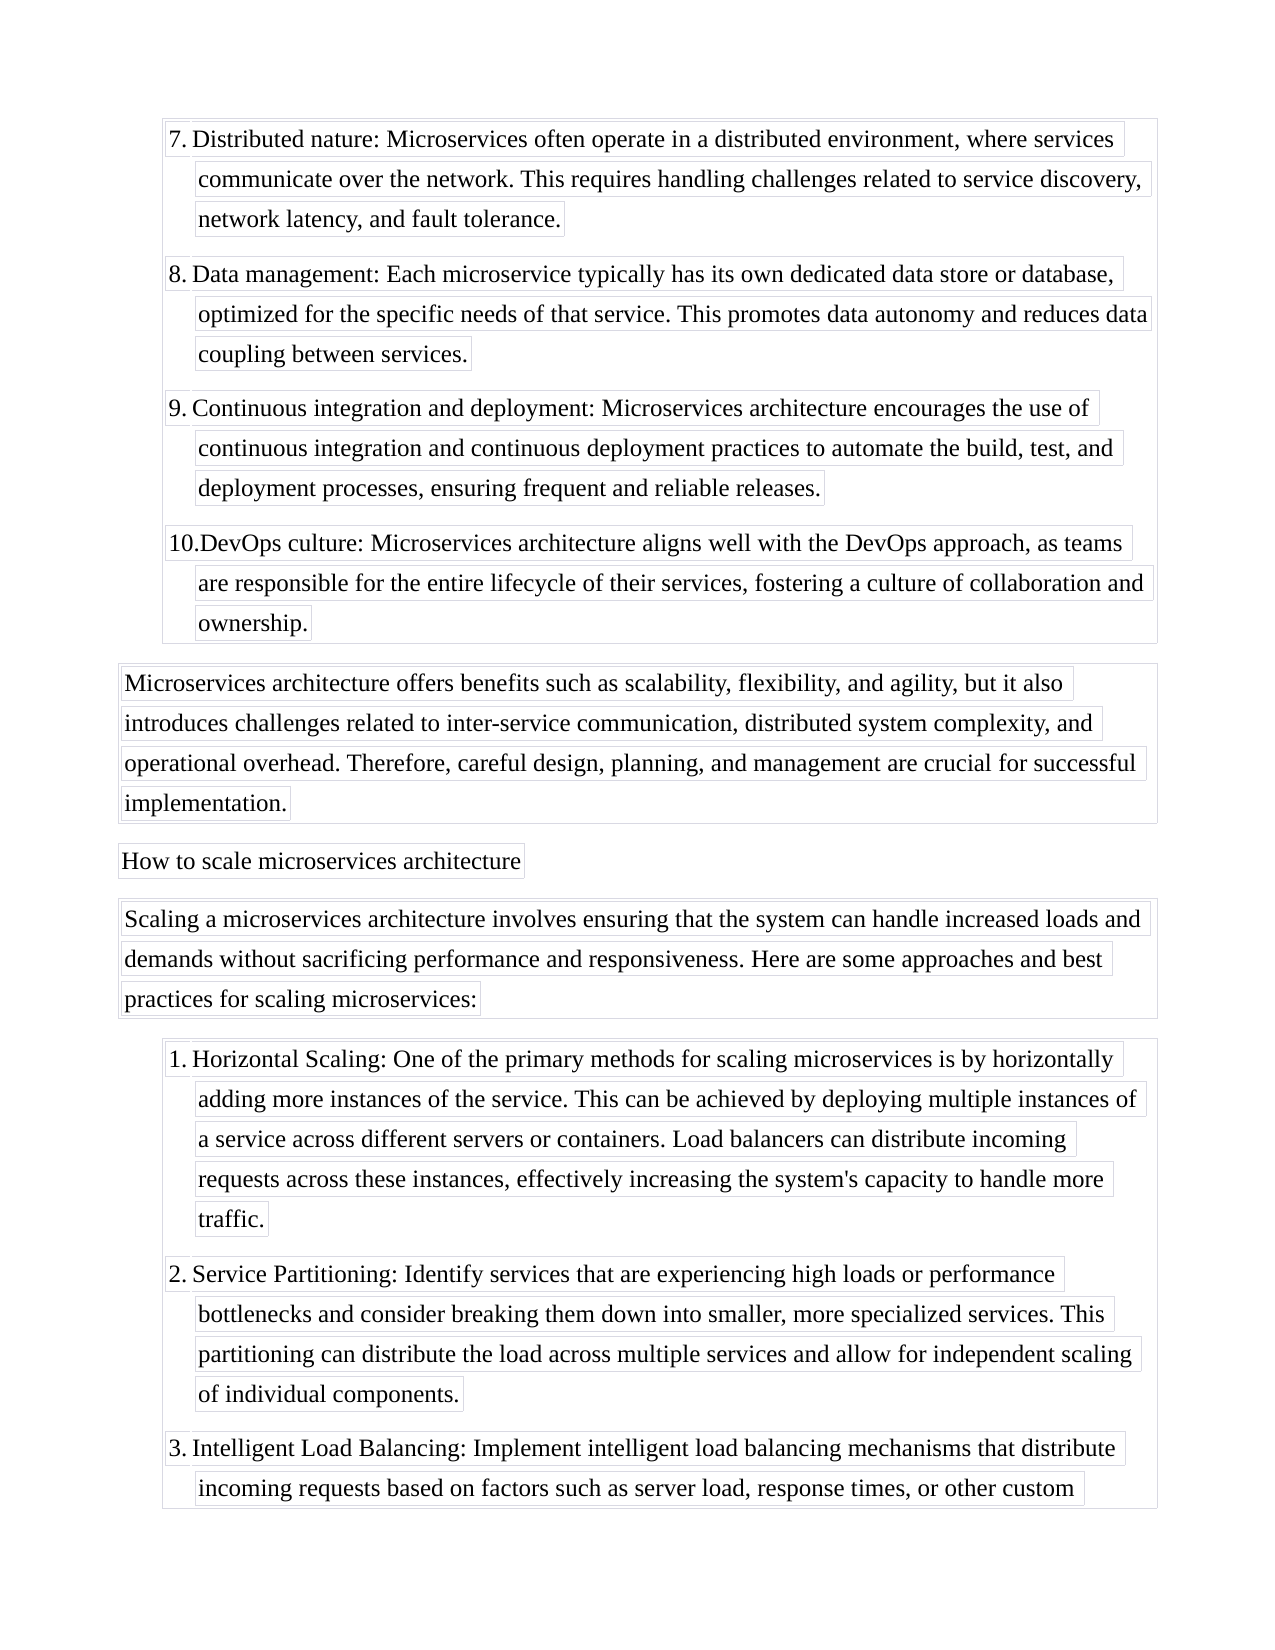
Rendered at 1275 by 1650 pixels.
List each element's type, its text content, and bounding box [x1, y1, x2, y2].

list Service Partitioning: Identify services that are experiencing high loads or performance bottlenecks and consider breaking them down into smaller, more specialized services. This partitioning can distribute the load across multiple services and allow for independent scaling of individual components. [163, 1253, 1157, 1411]
list Intelligent Load Balancing: Implement intelligent load balancing mechanisms that distribute incoming requests based on factors such as server load, response times, or other custom [163, 1427, 1157, 1508]
list Data management: Each microservice typically has its own dedicated data store or database, optimized for the specific needs of that service. This promotes data autonomy and reduces data coupling between services. [163, 253, 1157, 371]
text Microservices architecture offers benefits such as scalability, flexibility, and agility, but it also introduces challenges related to inter-service communication, distributed system complexity, and operational overhead. Therefore, careful design, planning, and management are crucial for successful implementation. [119, 664, 1157, 823]
text How to scale microservices architecture [119, 844, 524, 878]
list DevOps culture: Microservices architecture aligns well with the DevOps approach, as teams are responsible for the entire lifecycle of their services, fostering a culture of collaboration and ownership. [163, 522, 1157, 643]
list Distributed nature: Microservices often operate in a distributed environment, where services communicate over the network. This requires handling challenges related to service discovery, network latency, and fault tolerance. [163, 119, 1157, 236]
text Scaling a microservices architecture involves ensuring that the system can handle increased loads and demands without sacrificing performance and responsiveness. Here are some approaches and best practices for scaling microservices: [119, 899, 1157, 1018]
list Continuous integration and deployment: Microservices architecture encourages the use of continuous integration and continuous deployment practices to automate the build, test, and deployment processes, ensuring frequent and reliable releases. [163, 387, 1157, 505]
text [525, 843, 1157, 878]
list Horizontal Scaling: One of the primary methods for scaling microservices is by horizontally adding more instances of the service. This can be achieved by deploying multiple instances of a service across different servers or containers. Load balancers can distribute incoming requests across these instances, effectively increasing the system's capacity to handle more traffic. [163, 1039, 1157, 1236]
